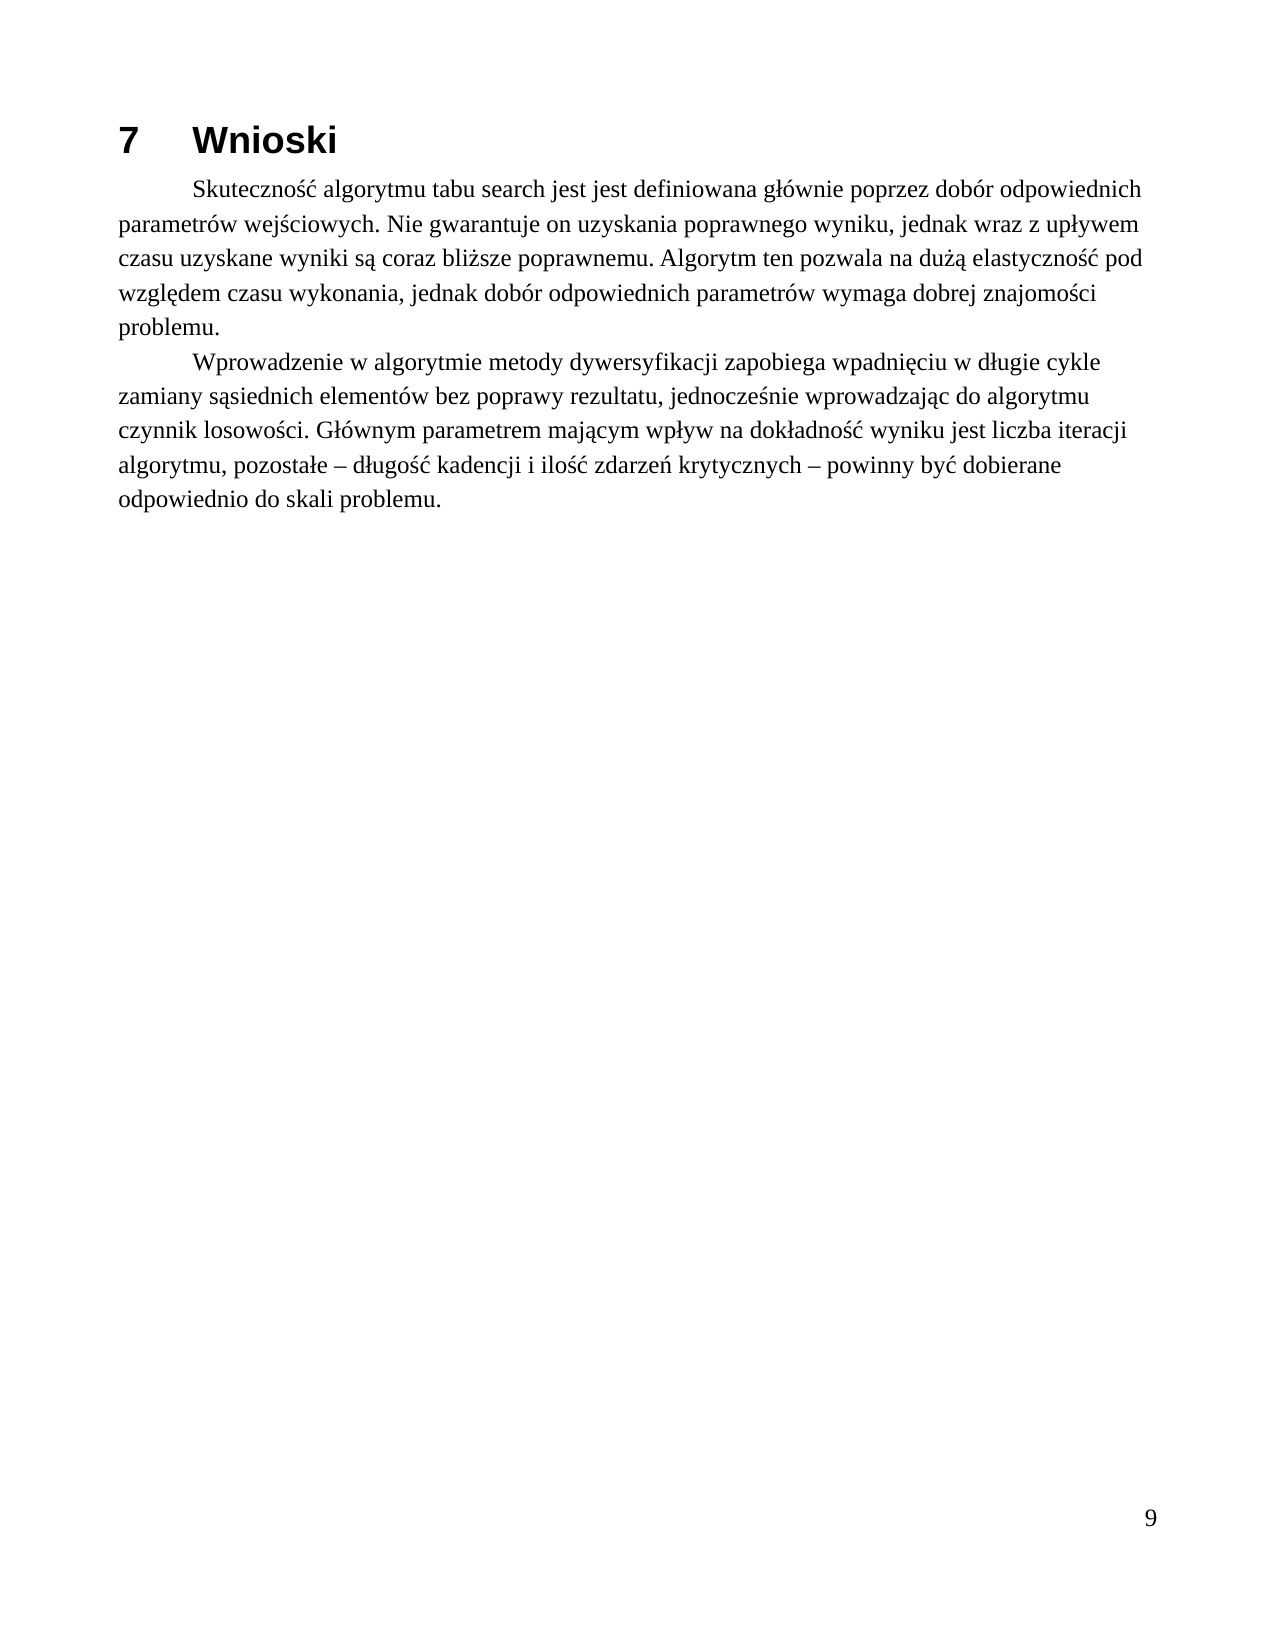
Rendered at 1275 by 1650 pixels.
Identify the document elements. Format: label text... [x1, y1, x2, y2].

text Skuteczność algorytmu tabu search jest jest definiowana głównie poprzez dobór odpowiednich parametrów wejściowych. Nie gwarantuje on uzyskania poprawnego wyniku, jednak wraz z upływem czasu uzyskane wyniki są coraz bliższe poprawnemu. Algorytm ten pozwala na dużą elastyczność pod względem czasu wykonania, jednak dobór odpowiednich parametrów wymaga dobrej znajomości problemu. Wprowadzenie w algorytmie metody dywersyfikacji zapobiega wpadnięciu w długie cykle zamiany sąsiednich elementów bez poprawy rezultatu, jednocześnie wprowadzając do algorytmu czynnik losowości. Głównym parametrem mającym wpływ na dokładność wyniku jest liczba iteracji algorytmu, pozostałe – długość kadencji i ilość zdarzeń krytycznych – powinny być dobierane odpowiednio do skali problemu. [118, 174, 1157, 513]
subtitle Wnioski [118, 118, 1157, 162]
